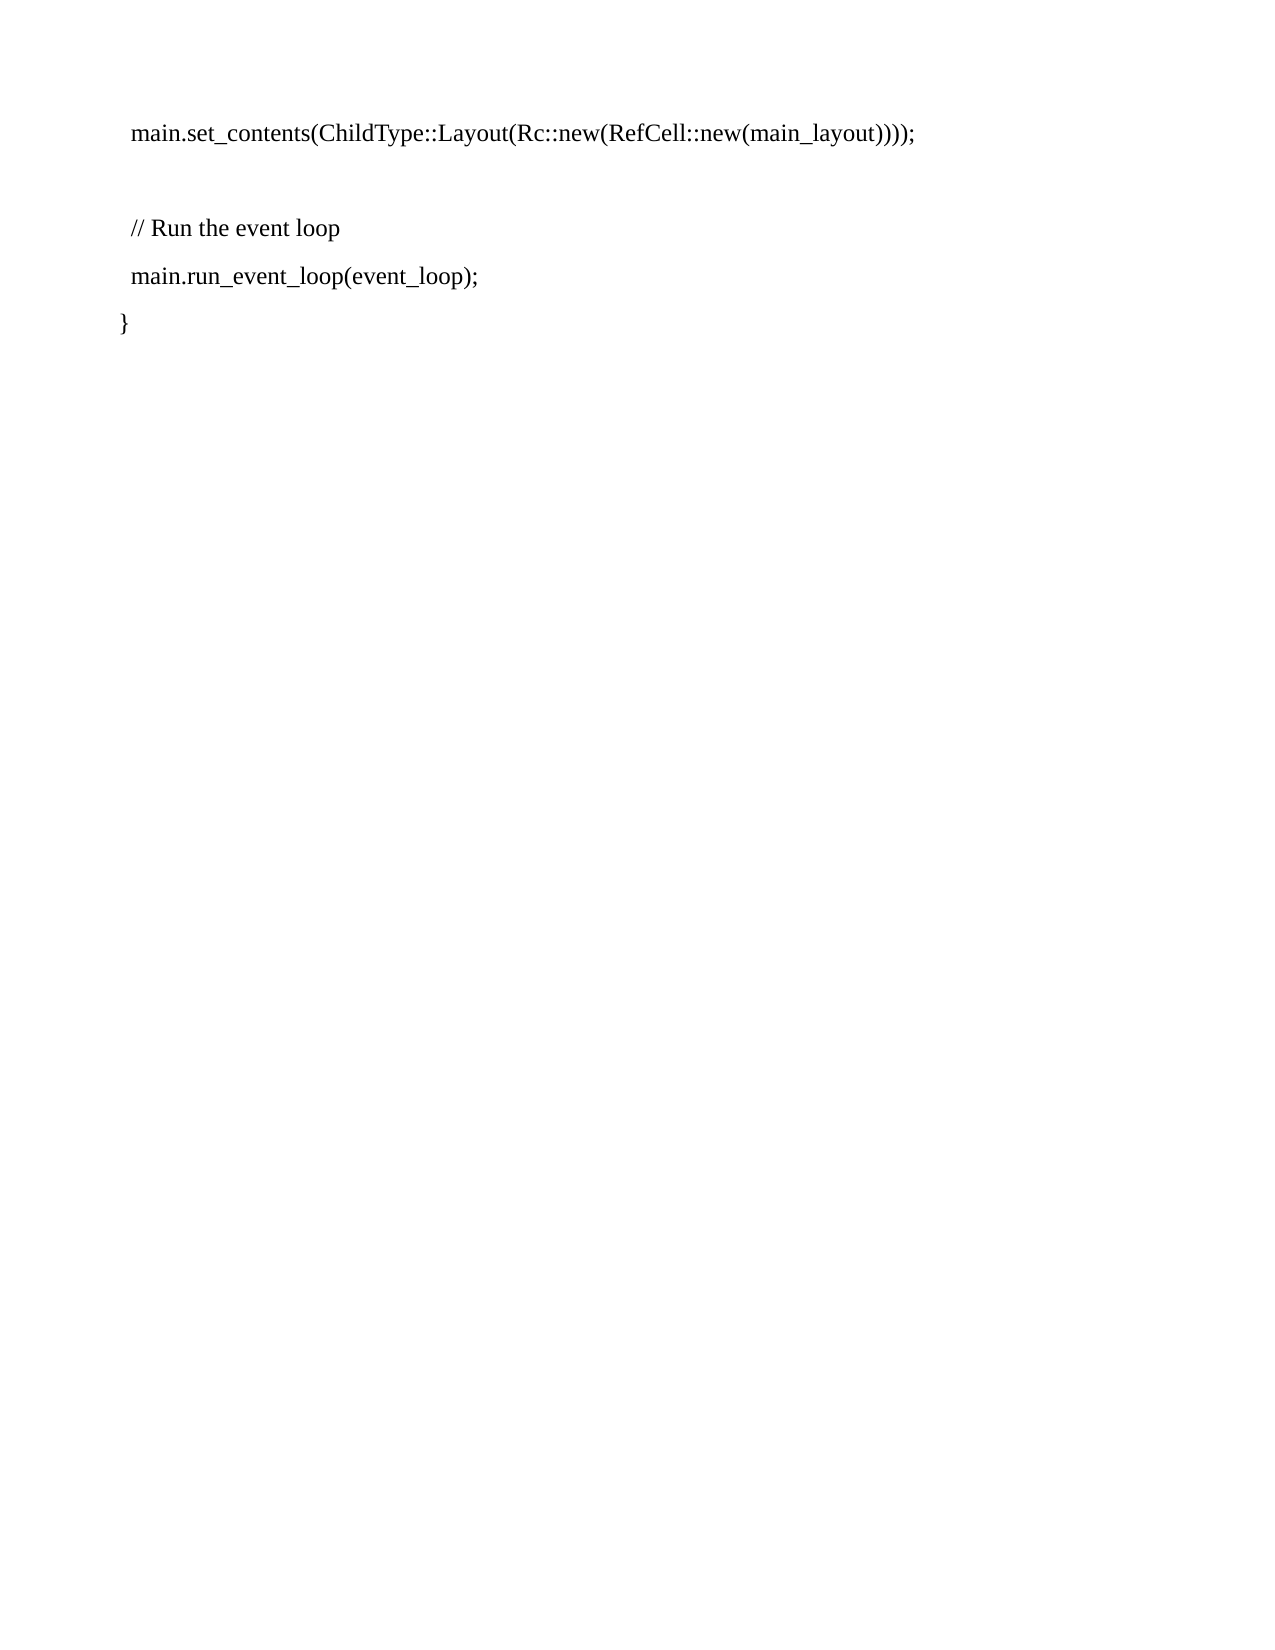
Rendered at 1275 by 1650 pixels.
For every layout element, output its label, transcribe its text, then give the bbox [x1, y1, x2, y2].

text // Run the event loop [118, 213, 1157, 242]
text main.set_contents(ChildType::Layout(Rc::new(RefCell::new(main_layout)))); [118, 118, 1157, 147]
text main.run_event_loop(event_loop); [118, 261, 1157, 290]
text } [118, 308, 1157, 337]
